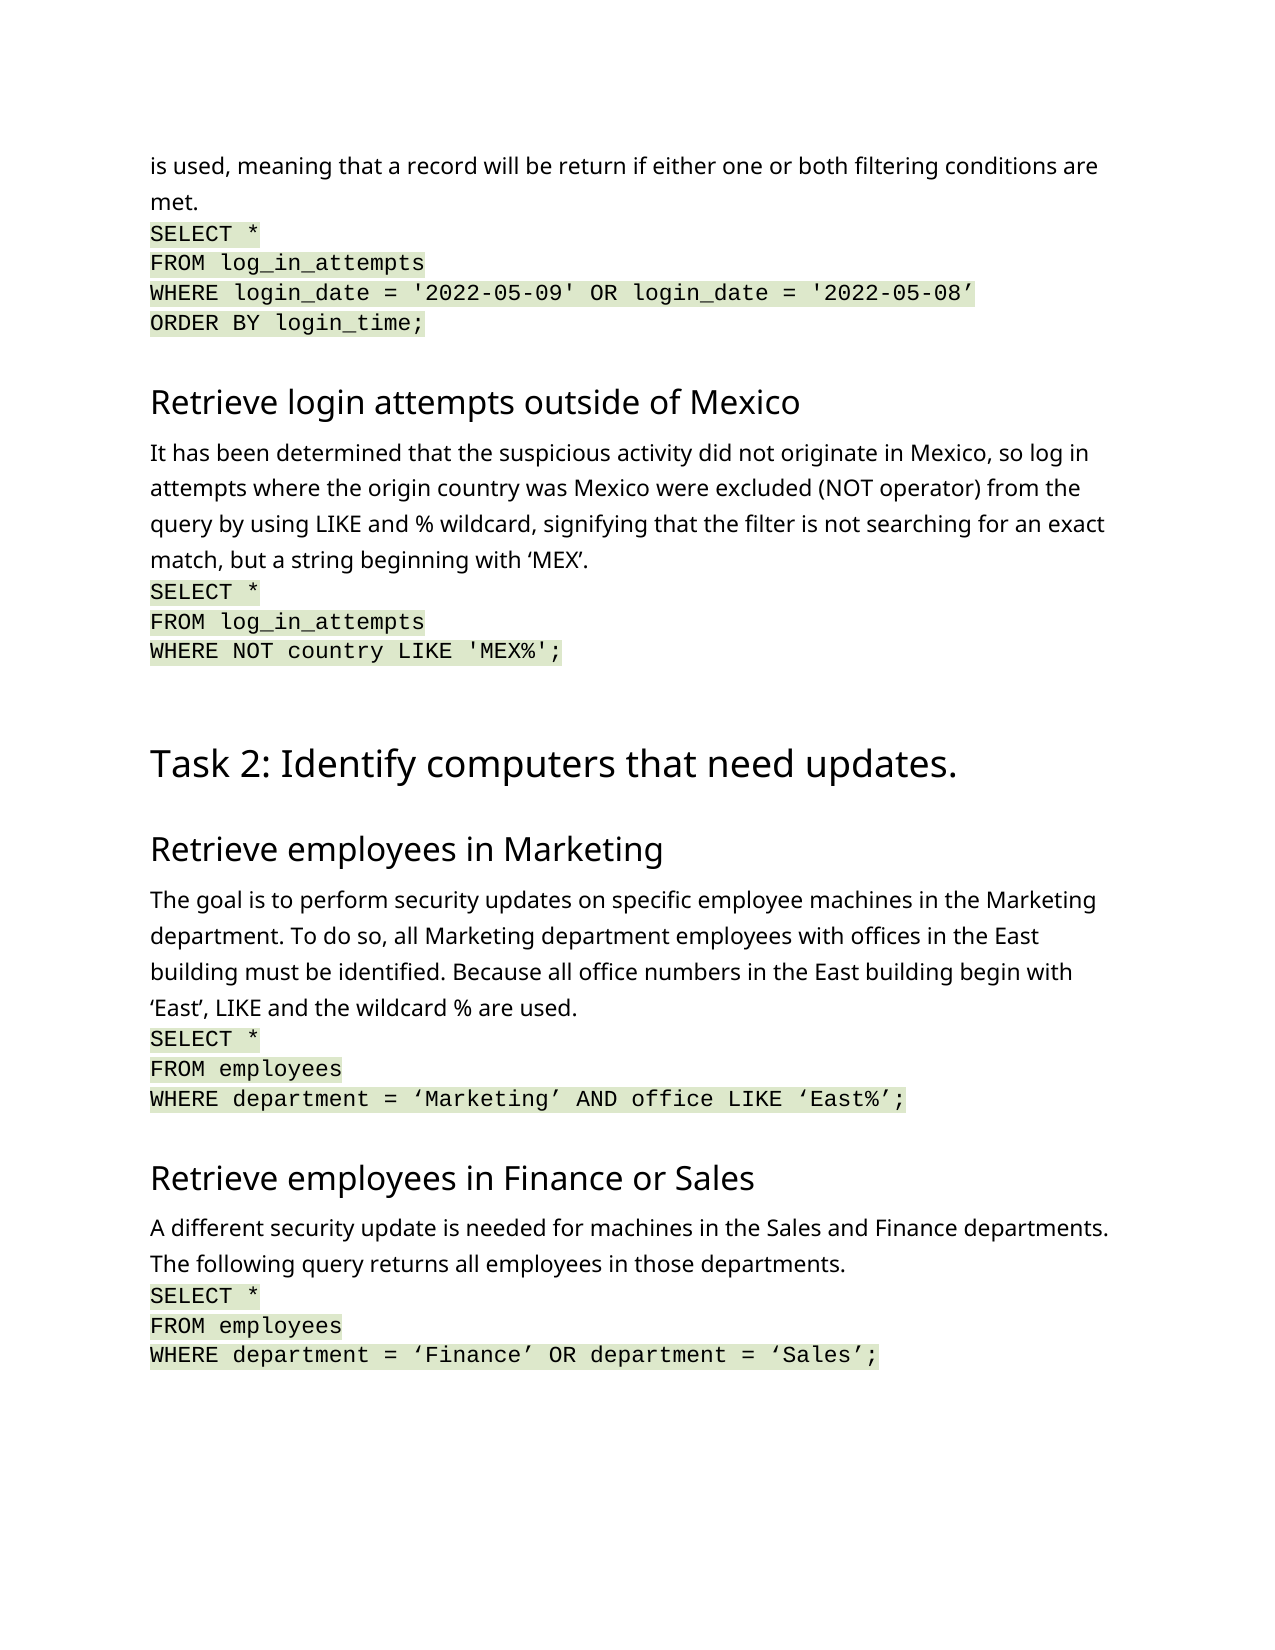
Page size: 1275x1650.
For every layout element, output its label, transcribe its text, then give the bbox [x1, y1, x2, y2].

text A different security update is needed for machines in the Sales and Finance departments. The following query returns all employees in those departments. [150, 1212, 1125, 1279]
text SELECT * FROM log_in_attempts WHERE NOT country LIKE 'MEX%'; [150, 580, 1125, 666]
subtitle Retrieve employees in Marketing [150, 826, 1125, 871]
text WHERE department = ‘Finance’ OR department = ‘Sales’; [150, 1344, 1125, 1370]
text It has been determined that the suspicious activity did not originate in Mexico, so log in attempts where the origin country was Mexico were excluded (NOT operator) from the query by using LIKE and % wildcard, signifying that the filter is not searching for an exact match, but a string beginning with ‘MEX’. [150, 436, 1125, 576]
text SELECT * FROM log_in_attempts WHERE login_date = '2022-05-09' OR login_date = '2022-05-08’ [150, 222, 1125, 307]
text ORDER BY login_time; [150, 311, 1125, 337]
subtitle Retrieve employees in Finance or Sales [150, 1154, 1125, 1200]
subtitle Task 2: Identify computers that need updates. [150, 737, 1125, 788]
text is used, meaning that a record will be return if either one or both filtering conditions are met. [150, 150, 1125, 217]
text The goal is to perform security updates on specific employee machines in the Marketing department. To do so, all Marketing department employees with offices in the East building must be identified. Because all office numbers in the East building begin with ‘East’, LIKE and the wildcard % are used. [150, 884, 1125, 1023]
subtitle Retrieve login attempts outside of Mexico [150, 378, 1125, 424]
text WHERE department = ‘Marketing’ AND office LIKE ‘East%’; [150, 1087, 1125, 1113]
text SELECT * FROM employees [150, 1027, 1125, 1083]
text SELECT * FROM employees [150, 1284, 1125, 1340]
